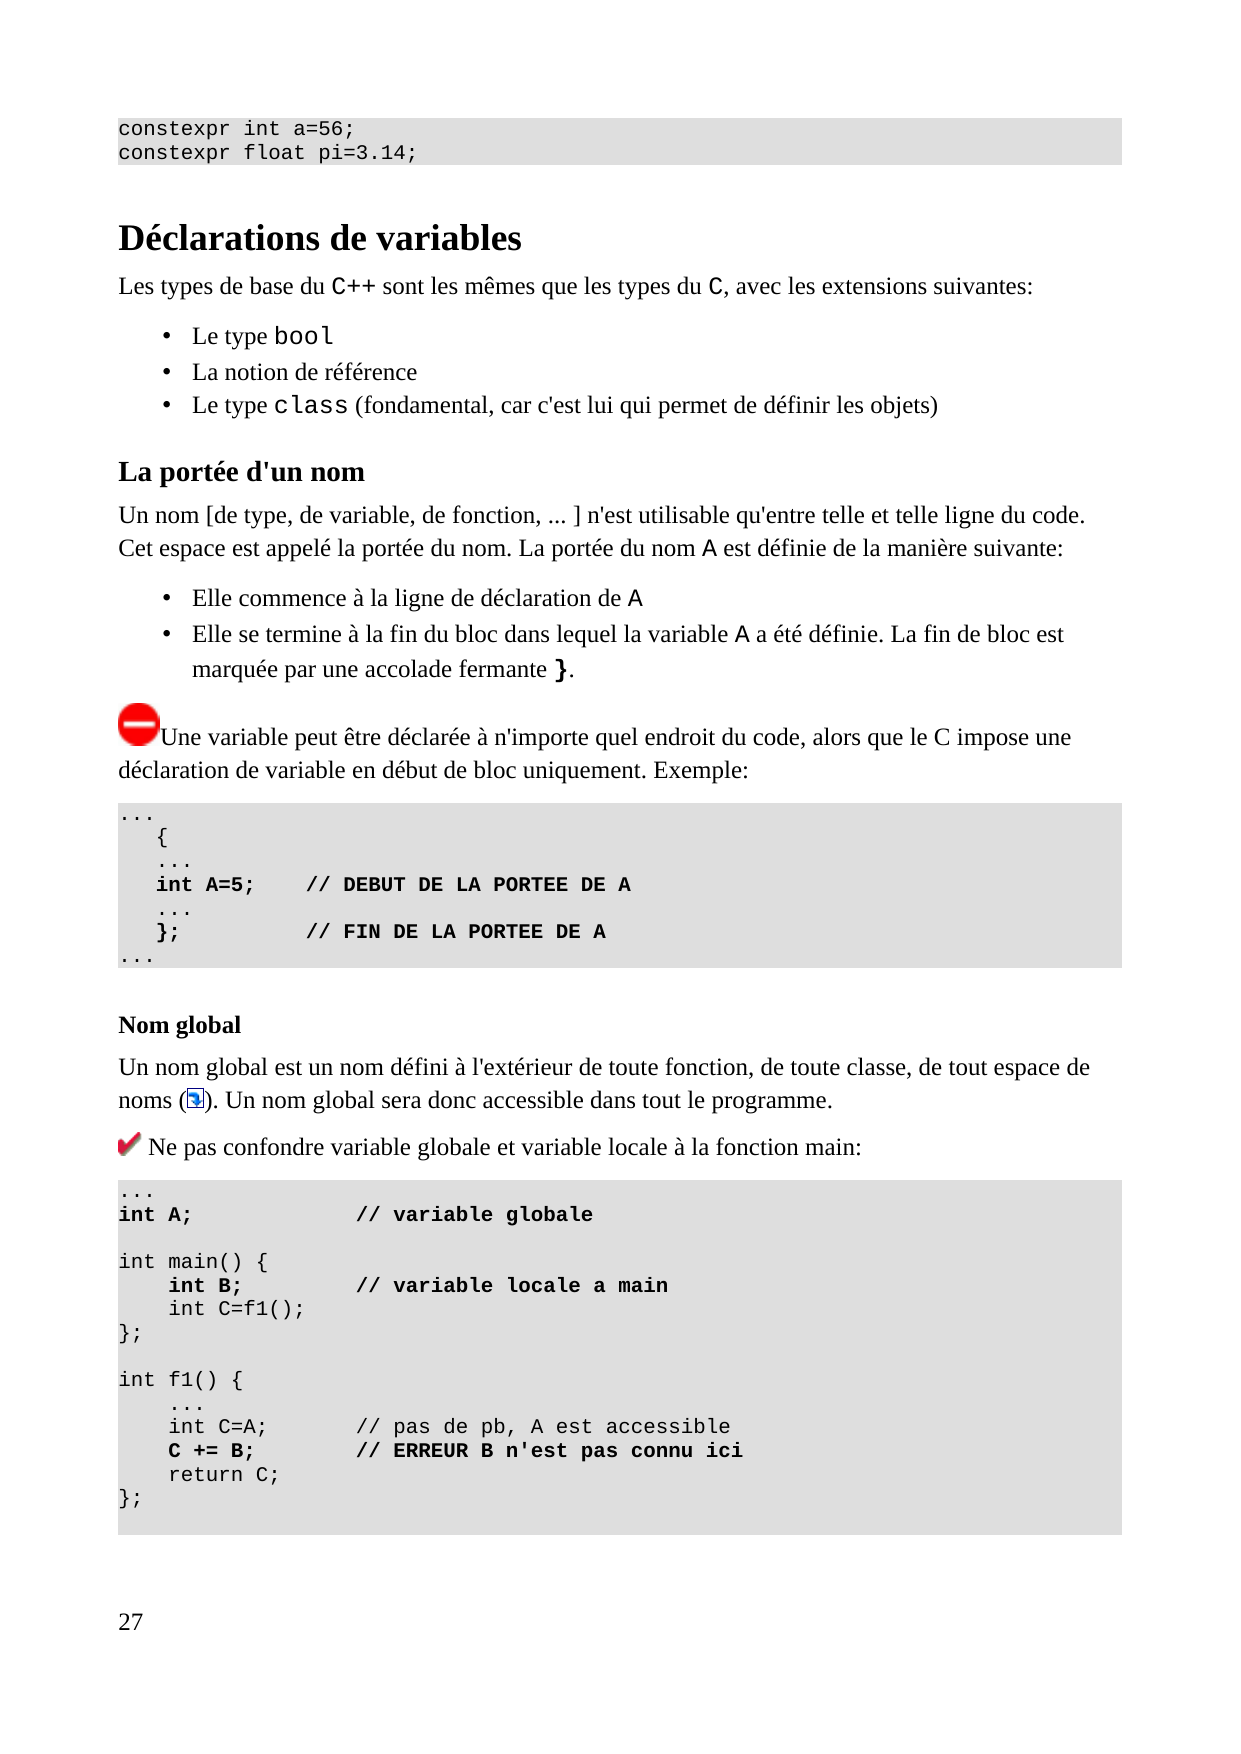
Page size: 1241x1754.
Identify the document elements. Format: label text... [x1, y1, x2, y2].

list Elle commence à la ligne de déclaration de A [162, 583, 1122, 614]
text C += B; // ERREUR B n'est pas connu ici [118, 1440, 1122, 1464]
text Les types de base du C++ sont les mêmes que les types du C, avec les extensions suivantes: [118, 271, 1122, 302]
text constexpr int a=56; [118, 118, 1122, 142]
text int A; // variable globale [118, 1204, 1122, 1227]
text Ne pas confondre variable globale et variable locale à la fonction main: [118, 1132, 1122, 1161]
text ... [118, 803, 1122, 827]
list Le type bool [162, 321, 1122, 352]
text }; // FIN DE LA PORTEE DE A [118, 921, 1122, 945]
text int C=A; // pas de pb, A est accessible [118, 1416, 1122, 1440]
text ... [118, 897, 1122, 921]
text { [118, 827, 1122, 850]
text int A=5; // DEBUT DE LA PORTEE DE A [118, 874, 1122, 897]
picture [118, 1132, 142, 1156]
text }; [118, 1487, 1122, 1511]
text ... [118, 945, 1122, 968]
text return C; [118, 1464, 1122, 1487]
text Un nom [de type, de variable, de fonction, ... ] n'est utilisable qu'entre telle et telle ligne du code. Cet espace est appelé la portée du nom. La portée du nom A est définie de la manière suivante: [118, 500, 1122, 564]
list La notion de référence [162, 357, 1122, 386]
text int B; // variable locale a main [118, 1274, 1122, 1298]
text }; [118, 1322, 1122, 1346]
text int f1() { [118, 1369, 1122, 1393]
list Elle se termine à la fin du bloc dans lequel la variable A a été définie. La fin de bloc est marquée par une accolade fermante }. [162, 619, 1122, 685]
text Une variable peut être déclarée à n'importe quel endroit du code, alors que le C impose une déclaration de variable en début de bloc uniquement. Exemple: [118, 704, 1122, 784]
picture [118, 703, 160, 746]
text constexpr float pi=3.14; [118, 142, 1122, 165]
subtitle Déclarations de variables [118, 216, 1122, 259]
text ... [118, 1180, 1122, 1204]
subtitle Nom global [118, 1010, 1122, 1039]
text int C=f1(); [118, 1298, 1122, 1322]
list Le type class (fondamental, car c'est lui qui permet de définir les objets) [162, 390, 1122, 421]
subtitle La portée d'un nom [118, 454, 1122, 488]
text ... [118, 850, 1122, 874]
text ... [118, 1393, 1122, 1416]
picture [188, 1089, 203, 1107]
text Un nom global est un nom défini à l'extérieur de toute fonction, de toute classe, de tout espace de noms (). Un nom global sera donc accessible dans tout le programme. [118, 1052, 1122, 1113]
text int main() { [118, 1251, 1122, 1274]
